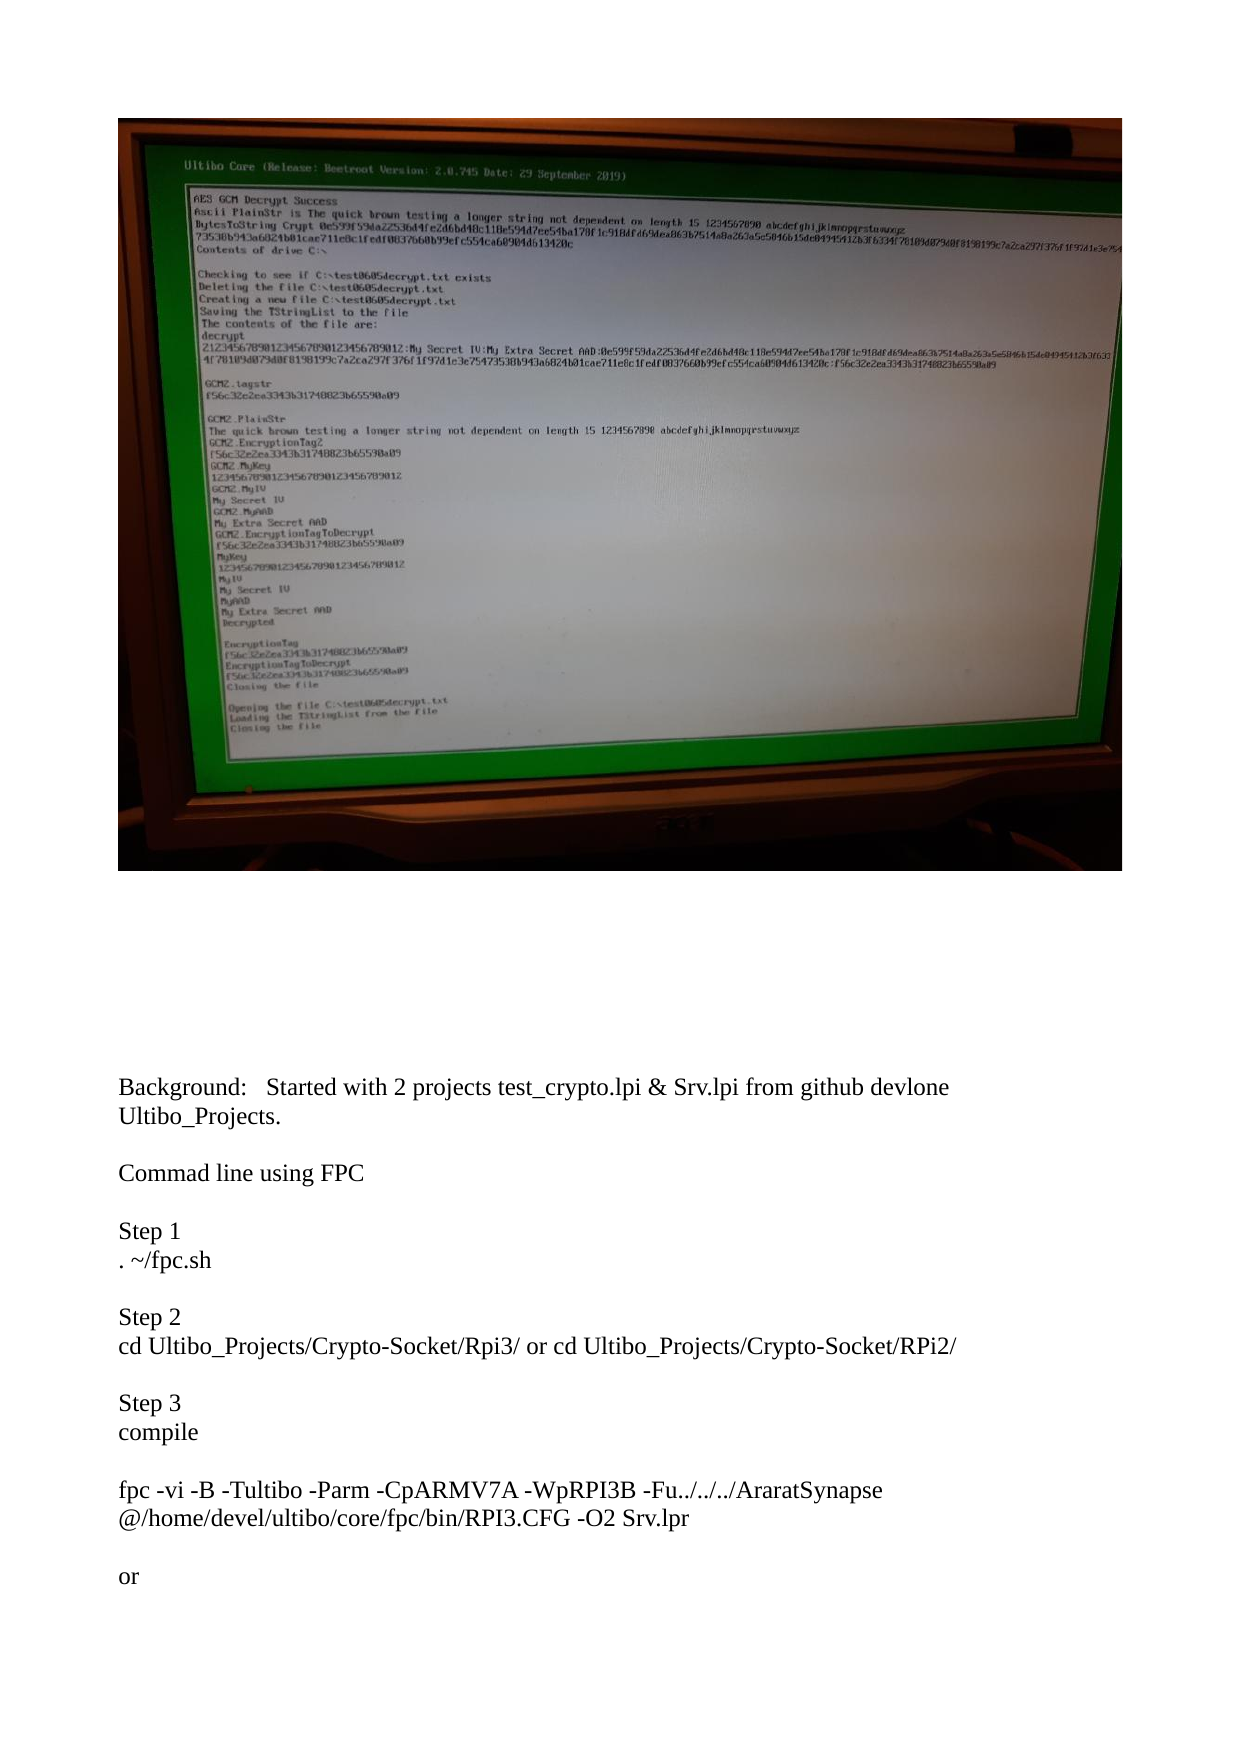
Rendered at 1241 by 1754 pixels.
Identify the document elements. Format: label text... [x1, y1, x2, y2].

text fpc -vi -B -Tultibo -Parm -CpARMV7A -WpRPI3B -Fu../../../AraratSynapse @/home/devel/ultibo/core/fpc/bin/RPI3.CFG -O2 Srv.lpr [118, 1475, 1122, 1532]
text compile [118, 1417, 1122, 1446]
text Step 2 [118, 1302, 1122, 1331]
text . ~/fpc.sh [118, 1245, 1122, 1273]
text Step 1 [118, 1216, 1122, 1245]
text cd Ultibo_Projects/Crypto-Socket/Rpi3/ or cd Ultibo_Projects/Crypto-Socket/RPi2/ [118, 1331, 1122, 1360]
text Commad line using FPC [118, 1158, 1122, 1187]
text Step 3 [118, 1388, 1122, 1417]
picture [118, 118, 1123, 871]
text or [118, 1561, 1122, 1590]
text Ultibo_Projects. [118, 1101, 1122, 1130]
text Background: Started with 2 projects test_crypto.lpi & Srv.lpi from github devlone [118, 1072, 1122, 1101]
